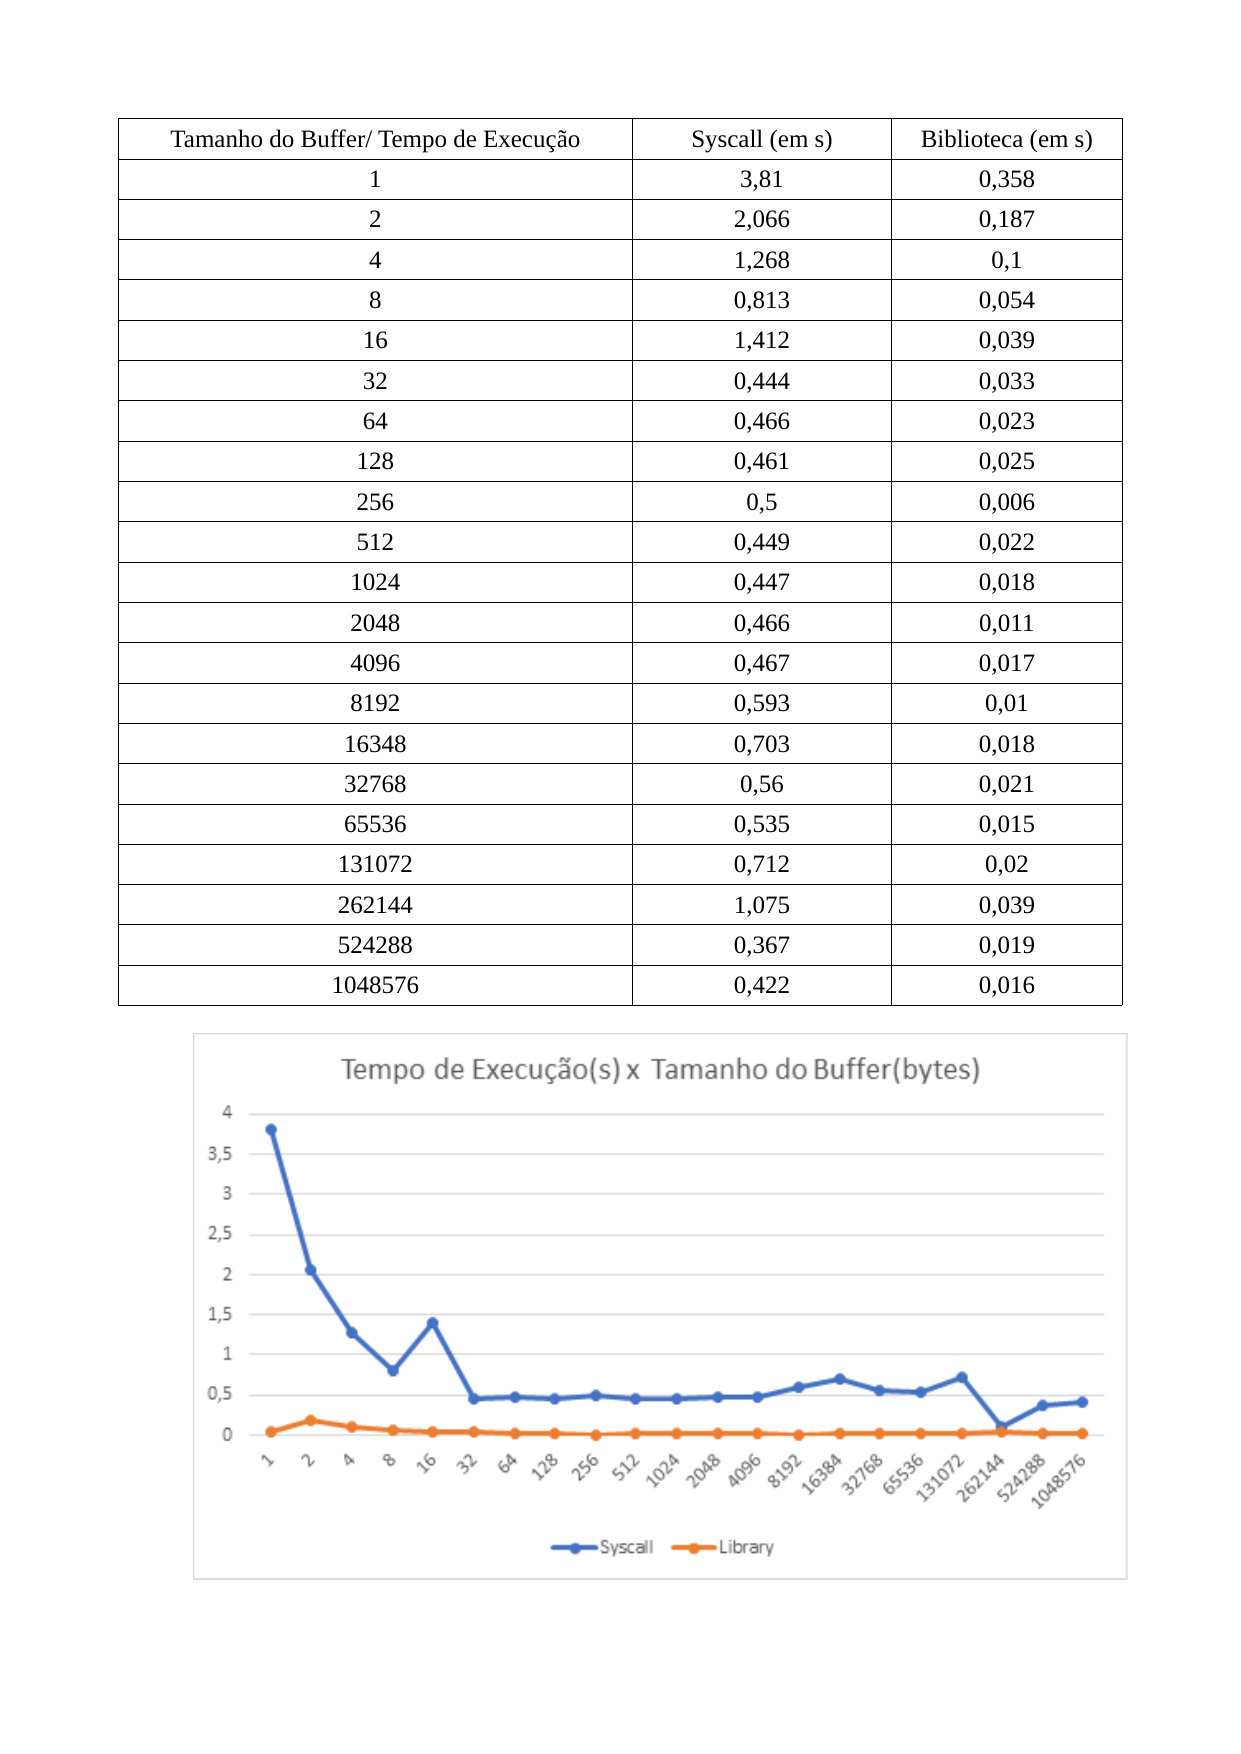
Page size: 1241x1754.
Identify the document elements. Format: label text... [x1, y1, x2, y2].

table_cell 0,422 [633, 966, 891, 1005]
table_cell 2,066 [633, 200, 891, 239]
table_cell 0,449 [633, 522, 891, 562]
table_cell 0,535 [633, 805, 891, 844]
table_cell 8 [119, 280, 632, 320]
table_header Biblioteca (em s) [892, 119, 1122, 158]
table_cell 0,5 [633, 482, 891, 521]
table_cell 0,56 [633, 764, 891, 803]
table_cell 0,018 [892, 563, 1122, 602]
table_cell 0,018 [892, 724, 1122, 763]
table_cell 0,016 [892, 966, 1122, 1005]
table_cell 131072 [119, 845, 632, 884]
table_cell 0,039 [892, 321, 1122, 360]
table_cell 4096 [119, 643, 632, 682]
table_cell 0,011 [892, 603, 1122, 642]
table_cell 128 [119, 442, 632, 481]
table_cell 256 [119, 482, 632, 521]
table_cell 2048 [119, 603, 632, 642]
table_header Syscall (em s) [633, 119, 891, 158]
table_cell 3,81 [633, 160, 891, 199]
table_cell 0,593 [633, 684, 891, 723]
table_cell 1024 [119, 563, 632, 602]
table_cell 0,033 [892, 361, 1122, 400]
table_cell 16348 [119, 724, 632, 763]
table_cell 0,703 [633, 724, 891, 763]
table_cell 32 [119, 361, 632, 400]
table_cell 32768 [119, 764, 632, 803]
table_cell 0,466 [633, 401, 891, 441]
table_cell 1,075 [633, 885, 891, 924]
table_cell 64 [119, 401, 632, 441]
table_cell 0,1 [892, 240, 1122, 279]
table_cell 65536 [119, 805, 632, 844]
table_cell 1048576 [119, 966, 632, 1005]
table_cell 512 [119, 522, 632, 562]
table_cell 1,412 [633, 321, 891, 360]
table_cell 0,022 [892, 522, 1122, 562]
table_cell 0,021 [892, 764, 1122, 803]
table_cell 0,444 [633, 361, 891, 400]
table_cell 0,025 [892, 442, 1122, 481]
table_cell 0,015 [892, 805, 1122, 844]
table_cell 0,039 [892, 885, 1122, 924]
table_cell 0,017 [892, 643, 1122, 682]
table_cell 0,358 [892, 160, 1122, 199]
table_cell 4 [119, 240, 632, 279]
table_cell 0,447 [633, 563, 891, 602]
table_cell 8192 [119, 684, 632, 723]
table_cell 1 [119, 160, 632, 199]
table_cell 0,023 [892, 401, 1122, 441]
table_cell 0,461 [633, 442, 891, 481]
table_cell 0,367 [633, 925, 891, 965]
table_cell 0,054 [892, 280, 1122, 320]
table_cell 0,019 [892, 925, 1122, 965]
table_cell 16 [119, 321, 632, 360]
table_cell 0,187 [892, 200, 1122, 239]
table_header Tamanho do Buffer/ Tempo de Execução [119, 119, 632, 158]
table_cell 0,02 [892, 845, 1122, 884]
table_cell 0,712 [633, 845, 891, 884]
picture [193, 1033, 1128, 1580]
table_cell 0,467 [633, 643, 891, 682]
table_cell 262144 [119, 885, 632, 924]
table_cell 0,813 [633, 280, 891, 320]
table_cell 0,466 [633, 603, 891, 642]
table_cell 2 [119, 200, 632, 239]
table_cell 1,268 [633, 240, 891, 279]
table_cell 524288 [119, 925, 632, 965]
table_cell 0,01 [892, 684, 1122, 723]
table_cell 0,006 [892, 482, 1122, 521]
